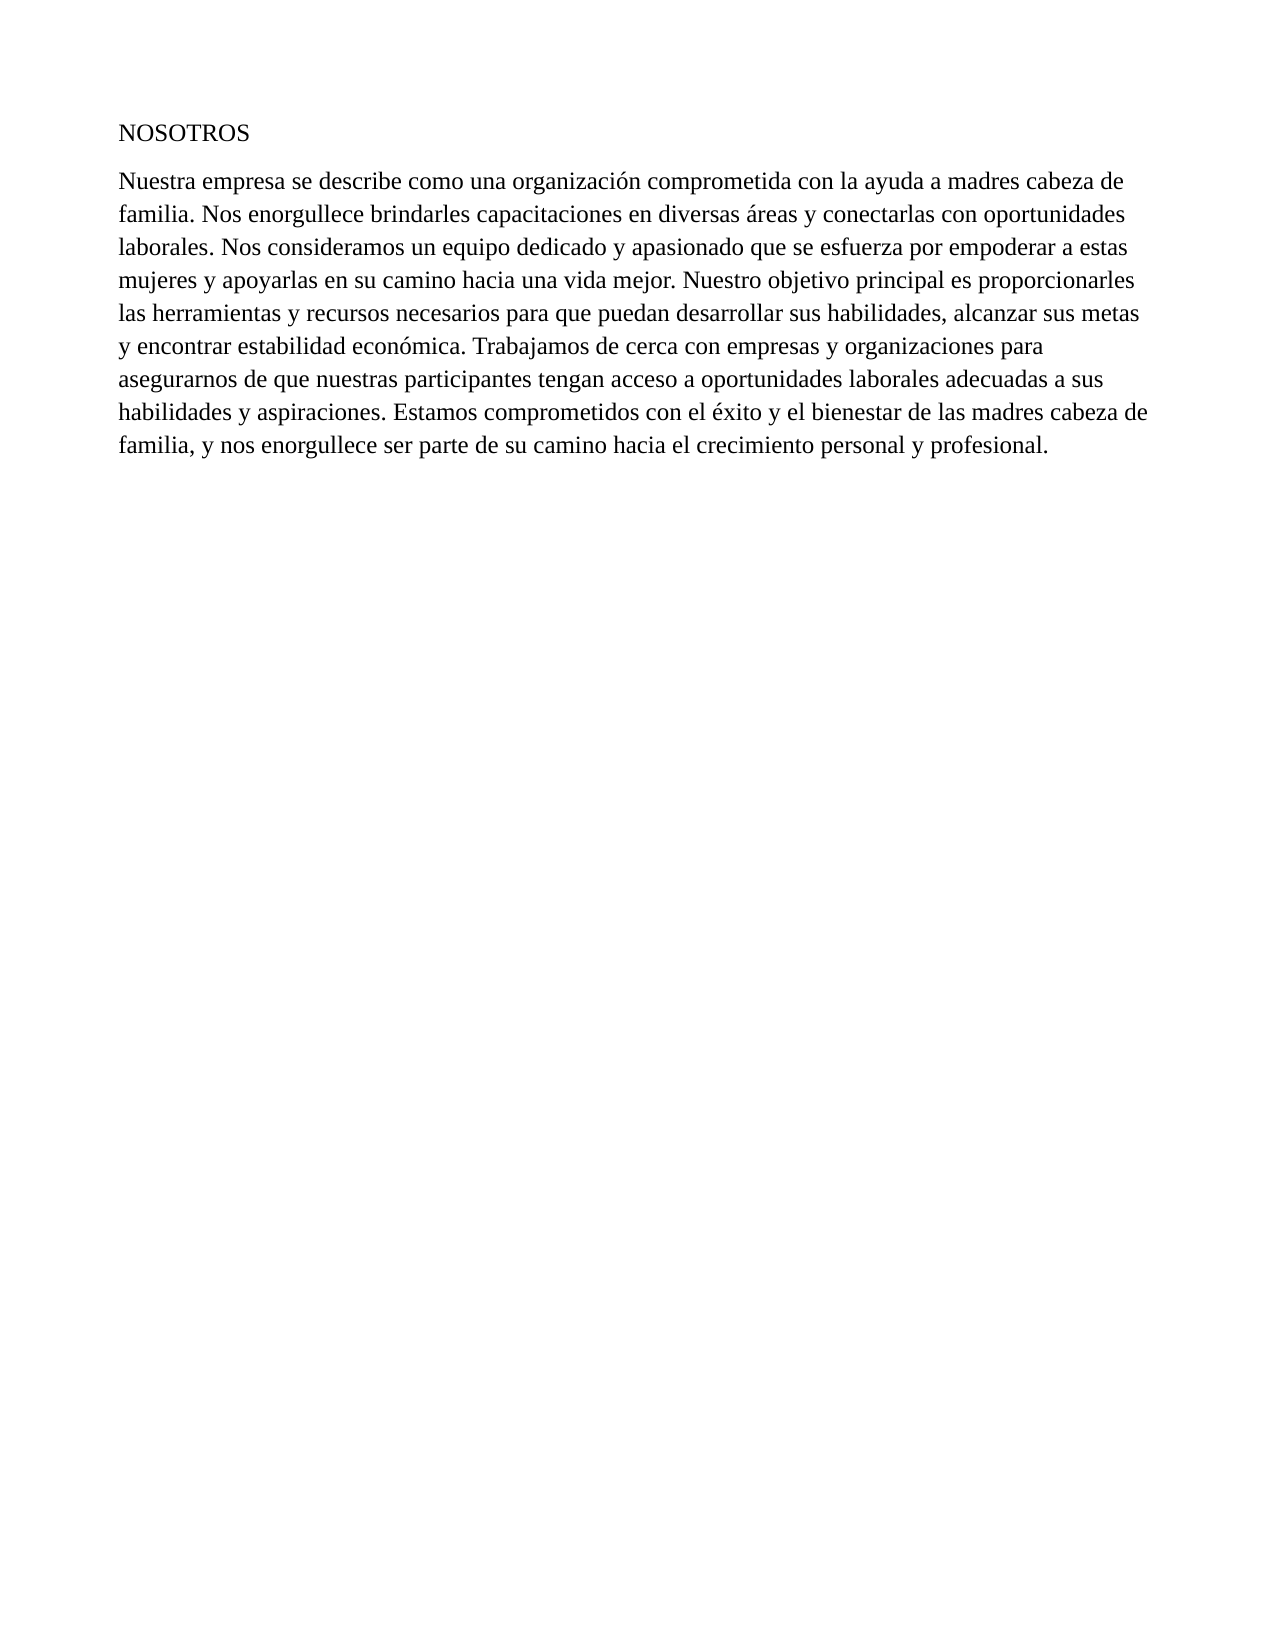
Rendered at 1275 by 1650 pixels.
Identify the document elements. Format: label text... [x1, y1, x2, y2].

text Nuestra empresa se describe como una organización comprometida con la ayuda a madres cabeza de familia. Nos enorgullece brindarles capacitaciones en diversas áreas y conectarlas con oportunidades laborales. Nos consideramos un equipo dedicado y apasionado que se esfuerza por empoderar a estas mujeres y apoyarlas en su camino hacia una vida mejor. Nuestro objetivo principal es proporcionarles las herramientas y recursos necesarios para que puedan desarrollar sus habilidades, alcanzar sus metas y encontrar estabilidad económica. Trabajamos de cerca con empresas y organizaciones para asegurarnos de que nuestras participantes tengan acceso a oportunidades laborales adecuadas a sus habilidades y aspiraciones. Estamos comprometidos con el éxito y el bienestar de las madres cabeza de familia, y nos enorgullece ser parte de su camino hacia el crecimiento personal y profesional. [118, 166, 1157, 459]
text NOSOTROS [118, 118, 1157, 147]
